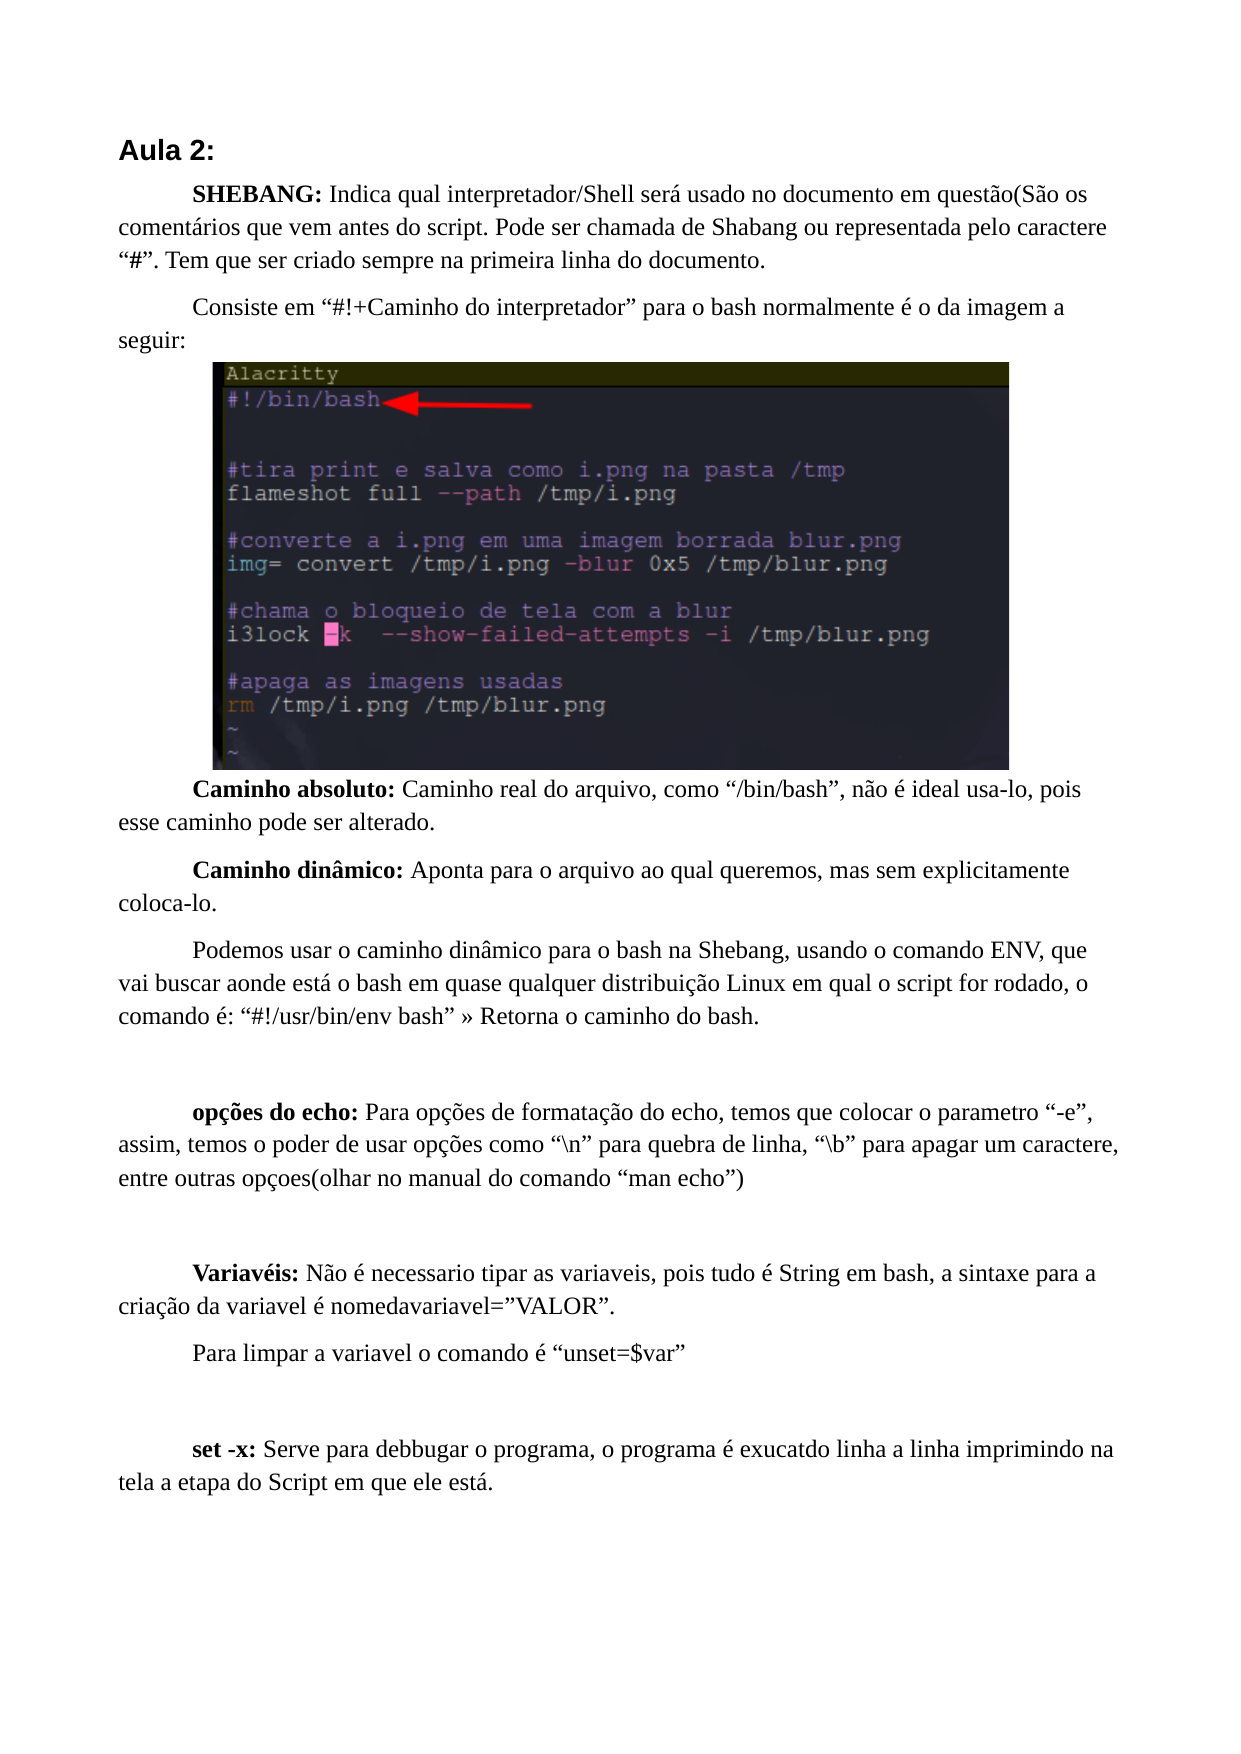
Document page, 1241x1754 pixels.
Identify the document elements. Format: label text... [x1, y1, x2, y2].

text SHEBANG: Indica qual interpretador/Shell será usado no documento em questão(São os comentários que vem antes do script. Pode ser chamada de Shabang ou representada pelo caractere “#”. Tem que ser criado sempre na primeira linha do documento. [118, 179, 1122, 273]
text Variavéis: Não é necessario tipar as variaveis, pois tudo é String em bash, a sintaxe para a criação da variavel é nomedavariavel=”VALOR”. [118, 1258, 1122, 1319]
text opções do echo: Para opções de formatação do echo, temos que colocar o parametro “-e”, assim, temos o poder de usar opções como “\n” para quebra de linha, “\b” para apagar um caractere, entre outras opçoes(olhar no manual do comando “man echo”) [118, 1097, 1122, 1191]
text Caminho absoluto: Caminho real do arquivo, como “/bin/bash”, não é ideal usa-lo, pois esse caminho pode ser alterado. [118, 373, 1122, 836]
text set -x: Serve para debbugar o programa, o programa é exucatdo linha a linha imprimindo na tela a etapa do Script em que ele está. [118, 1434, 1122, 1495]
text Podemos usar o caminho dinâmico para o bash na Shebang, usando o comando ENV, que vai buscar aonde está o bash em quase qualquer distribuição Linux em qual o script for rodado, o comando é: “#!/usr/bin/env bash” » Retorna o caminho do bash. [118, 935, 1122, 1030]
text Caminho dinâmico: Aponta para o arquivo ao qual queremos, mas sem explicitamente coloca-lo. [118, 855, 1122, 916]
picture [212, 362, 1010, 770]
text Consiste em “#!+Caminho do interpretador” para o bash normalmente é o da imagem a seguir: [118, 292, 1122, 354]
subtitle Aula 2: [118, 133, 1122, 166]
text Para limpar a variavel o comando é “unset=$var” [118, 1338, 1122, 1367]
